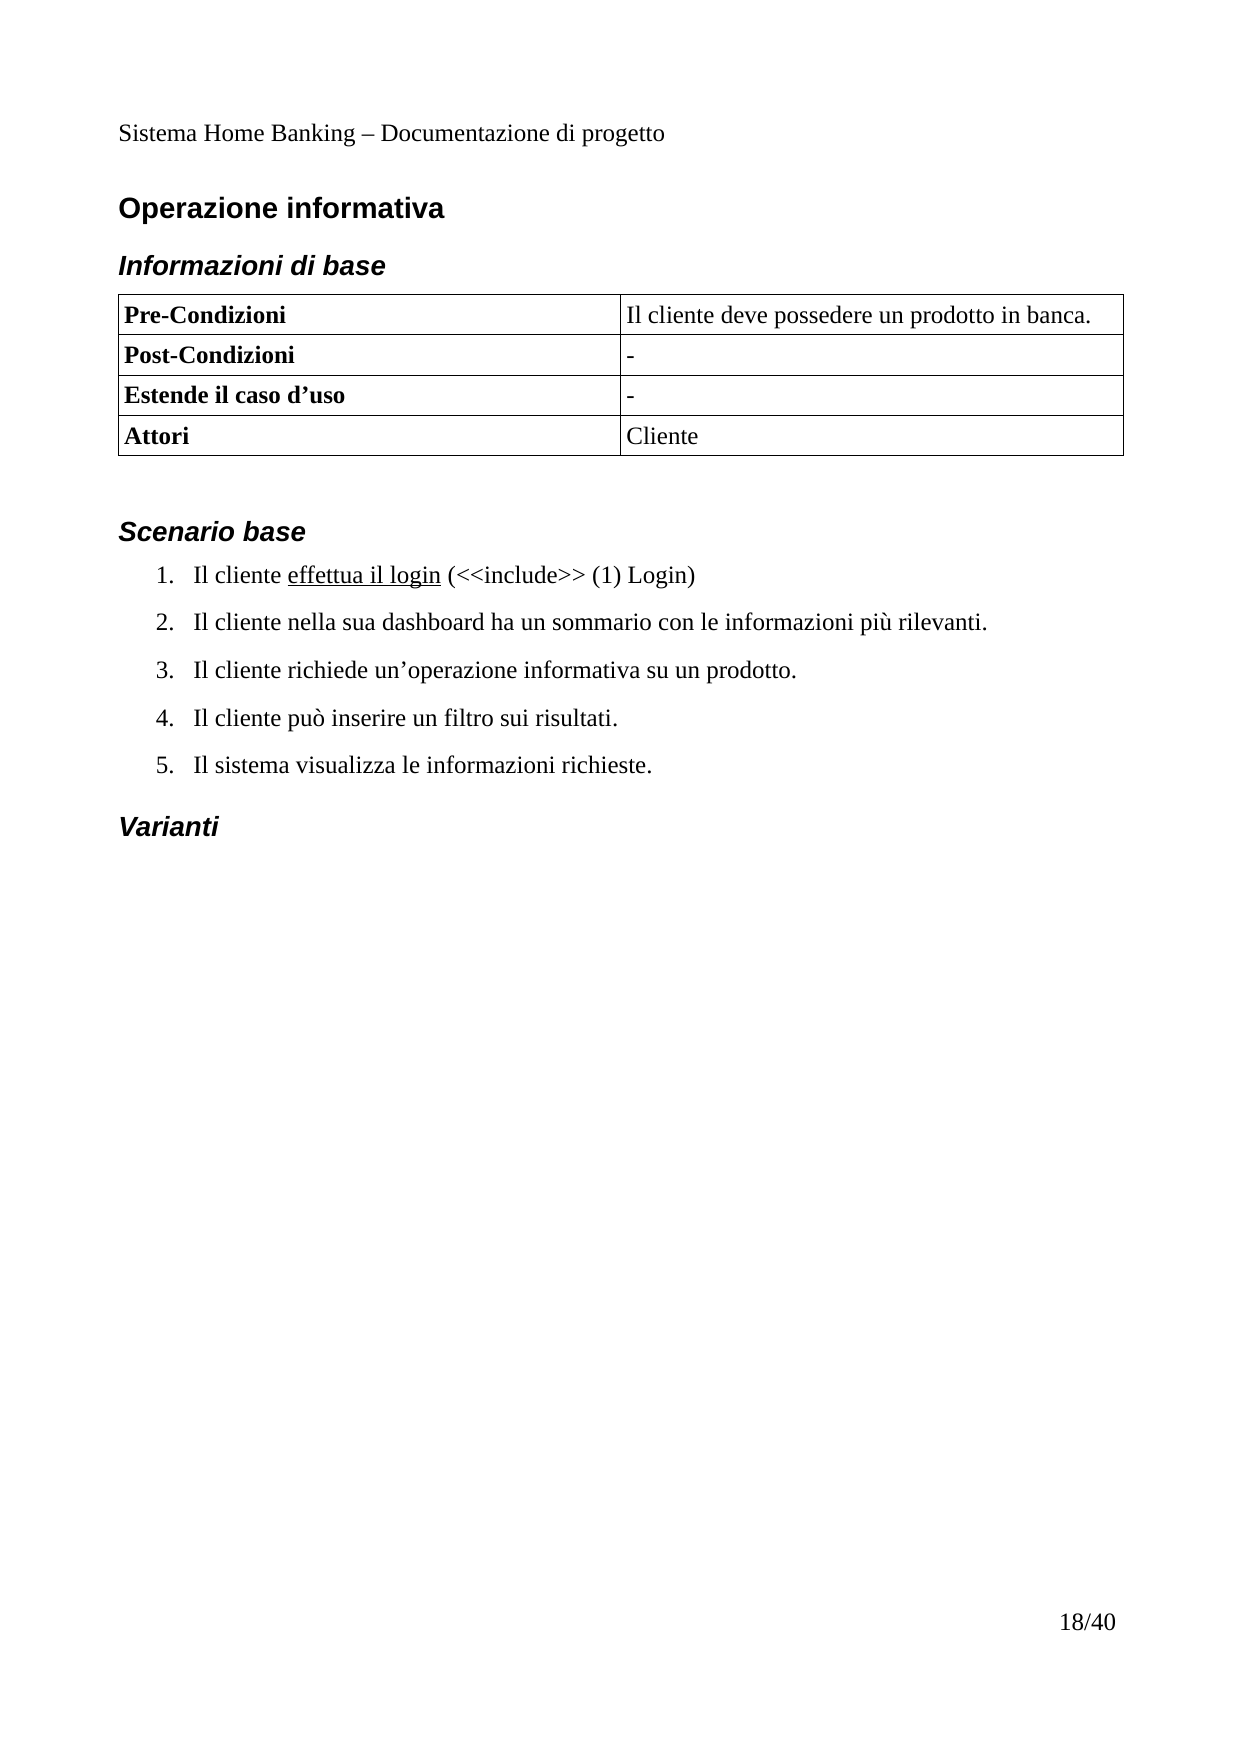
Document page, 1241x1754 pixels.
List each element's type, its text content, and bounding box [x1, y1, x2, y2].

subtitle Operazione informativa [118, 191, 1123, 225]
list Il cliente nella sua dashboard ha un sommario con le informazioni più rilevanti. [156, 607, 1123, 636]
list Il cliente può inserire un filtro sui risultati. [156, 703, 1123, 731]
subtitle Informazioni di base [118, 250, 1123, 282]
list Il sistema visualizza le informazioni richieste. [156, 750, 1123, 779]
subtitle Scenario base [118, 516, 1123, 547]
table_cell Cliente [621, 416, 1123, 455]
list Il cliente effettua il login (<<include>> (1) Login) [156, 560, 1123, 589]
table_cell - [621, 376, 1123, 415]
subtitle Varianti [118, 810, 1123, 842]
table_header Il cliente deve possedere un prodotto in banca. [621, 295, 1123, 334]
table_cell Post-Condizioni [119, 335, 620, 375]
table_cell Estende il caso d’uso [119, 376, 620, 415]
table_header Pre-Condizioni [119, 295, 620, 334]
table_cell - [621, 335, 1123, 375]
list Il cliente richiede un’operazione informativa su un prodotto. [156, 655, 1123, 684]
table_cell Attori [119, 416, 620, 455]
